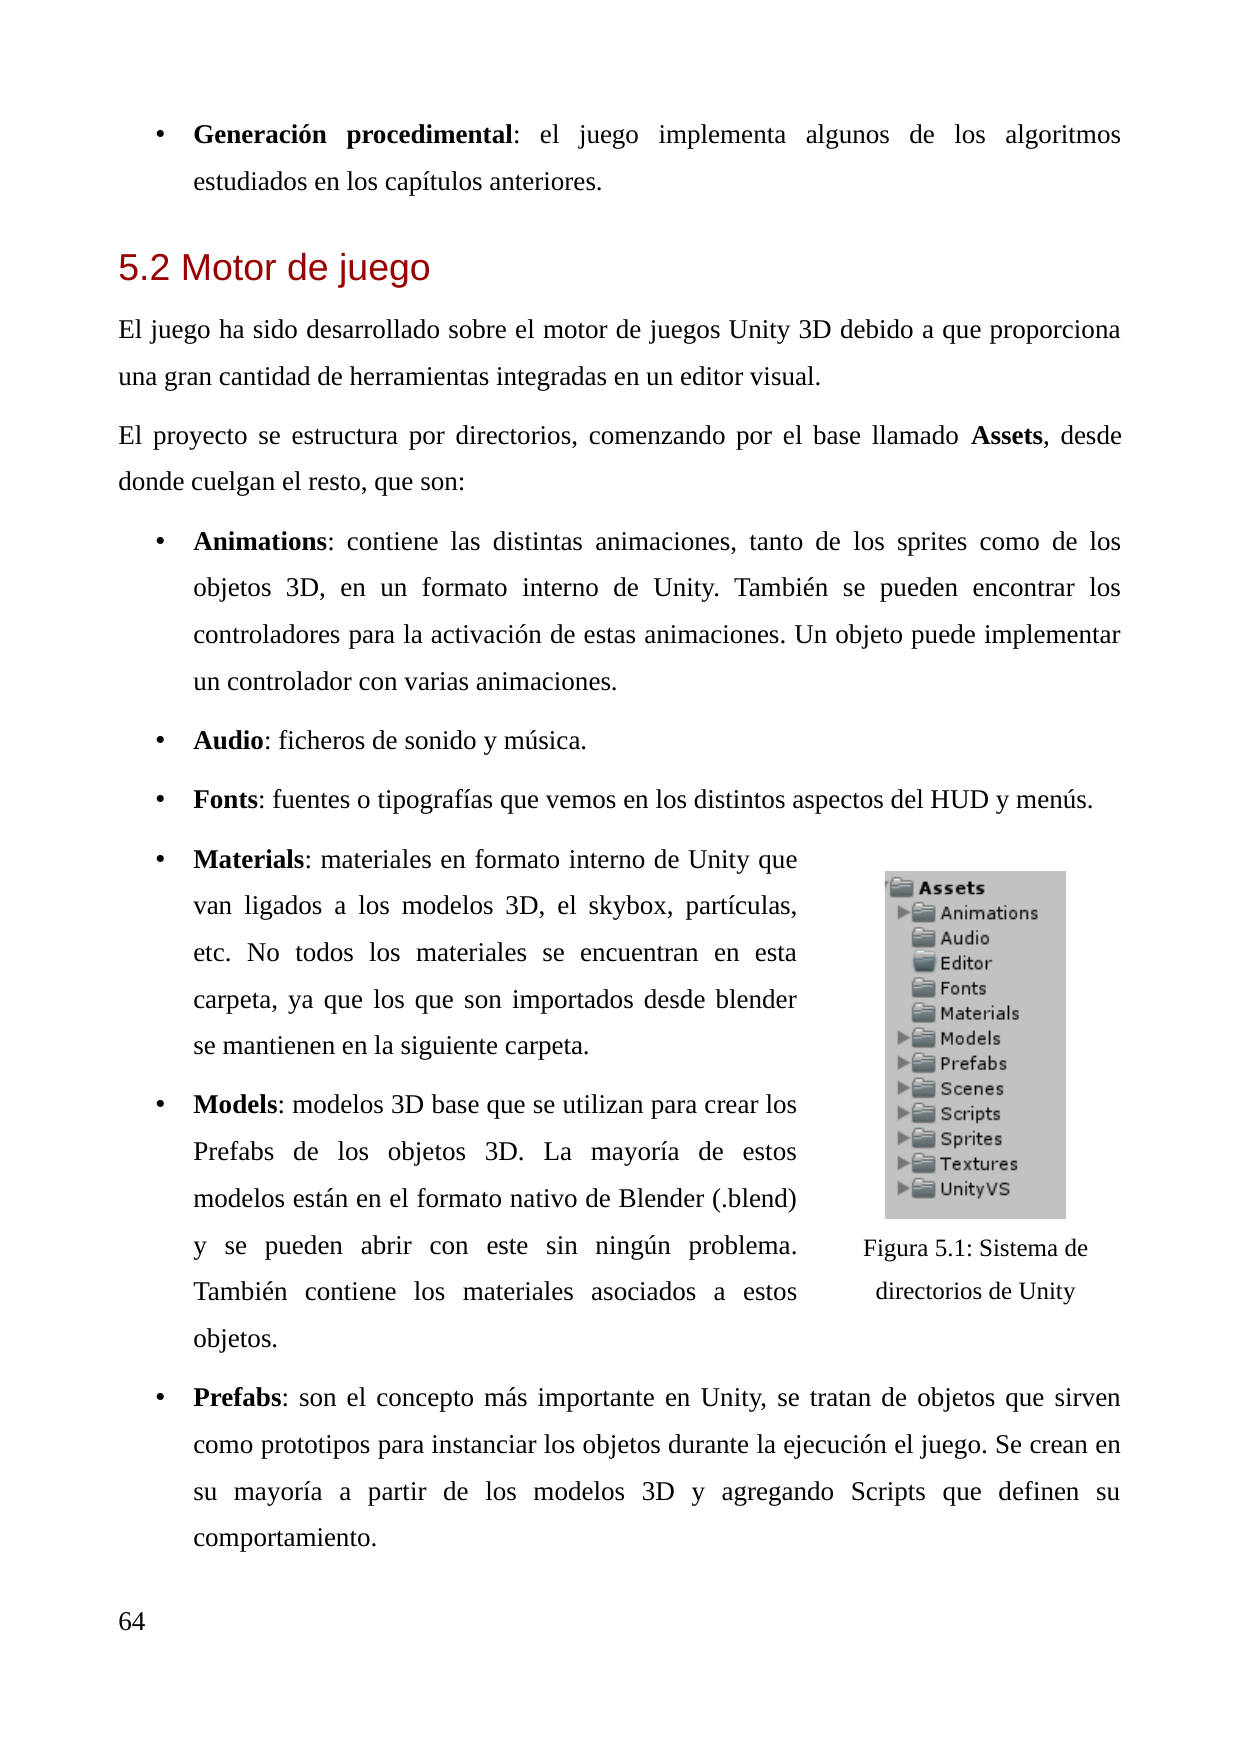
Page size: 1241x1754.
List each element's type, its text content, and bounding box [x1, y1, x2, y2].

list Fonts: fuentes o tipografías que vemos en los distintos aspectos del HUD y menús. [156, 783, 1122, 814]
list Materials: materiales en formato interno de Unity que van ligados a los modelos 3D, el skybox, partículas, etc. No todos los materiales se encuentran en esta carpeta, ya que los que son importados desde blender se mantienen en la siguiente carpeta. [156, 843, 1122, 1061]
list Figura 5.1: Sistema de directorios de Unity [857, 872, 1094, 1305]
list Models: modelos 3D base que se utilizan para crear los Prefabs de los objetos 3D. La mayoría de estos modelos están en el formato nativo de Blender (.blend) y se pueden abrir con este sin ningún problema. También contiene los materiales asociados a estos objetos. [156, 1089, 1122, 1353]
list Audio: ficheros de sonido y música. [156, 724, 1122, 755]
list Animations: contiene las distintas animaciones, tanto de los sprites como de los objetos 3D, en un formato interno de Unity. También se pueden encontrar los controladores para la activación de estas animaciones. Un objeto puede implementar un controlador con varias animaciones. [156, 525, 1122, 696]
picture [884, 871, 1066, 1219]
text El juego ha sido desarrollado sobre el motor de juegos Unity 3D debido a que proporciona una gran cantidad de herramientas integradas en un editor visual. [118, 313, 1122, 391]
text El proyecto se estructura por directorios, comenzando por el base llamado Assets, desde donde cuelgan el resto, que son: [118, 419, 1122, 497]
list Generación procedimental: el juego implementa algunos de los algoritmos estudiados en los capítulos anteriores. [156, 118, 1122, 196]
list [857, 1305, 1094, 1331]
list Prefabs: son el concepto más importante en Unity, se tratan de objetos que sirven como prototipos para instanciar los objetos durante la ejecución el juego. Se crean en su mayoría a partir de los modelos 3D y agregando Scripts que definen su comportamiento. [156, 1381, 1122, 1552]
subtitle Motor de juego [118, 245, 1122, 288]
